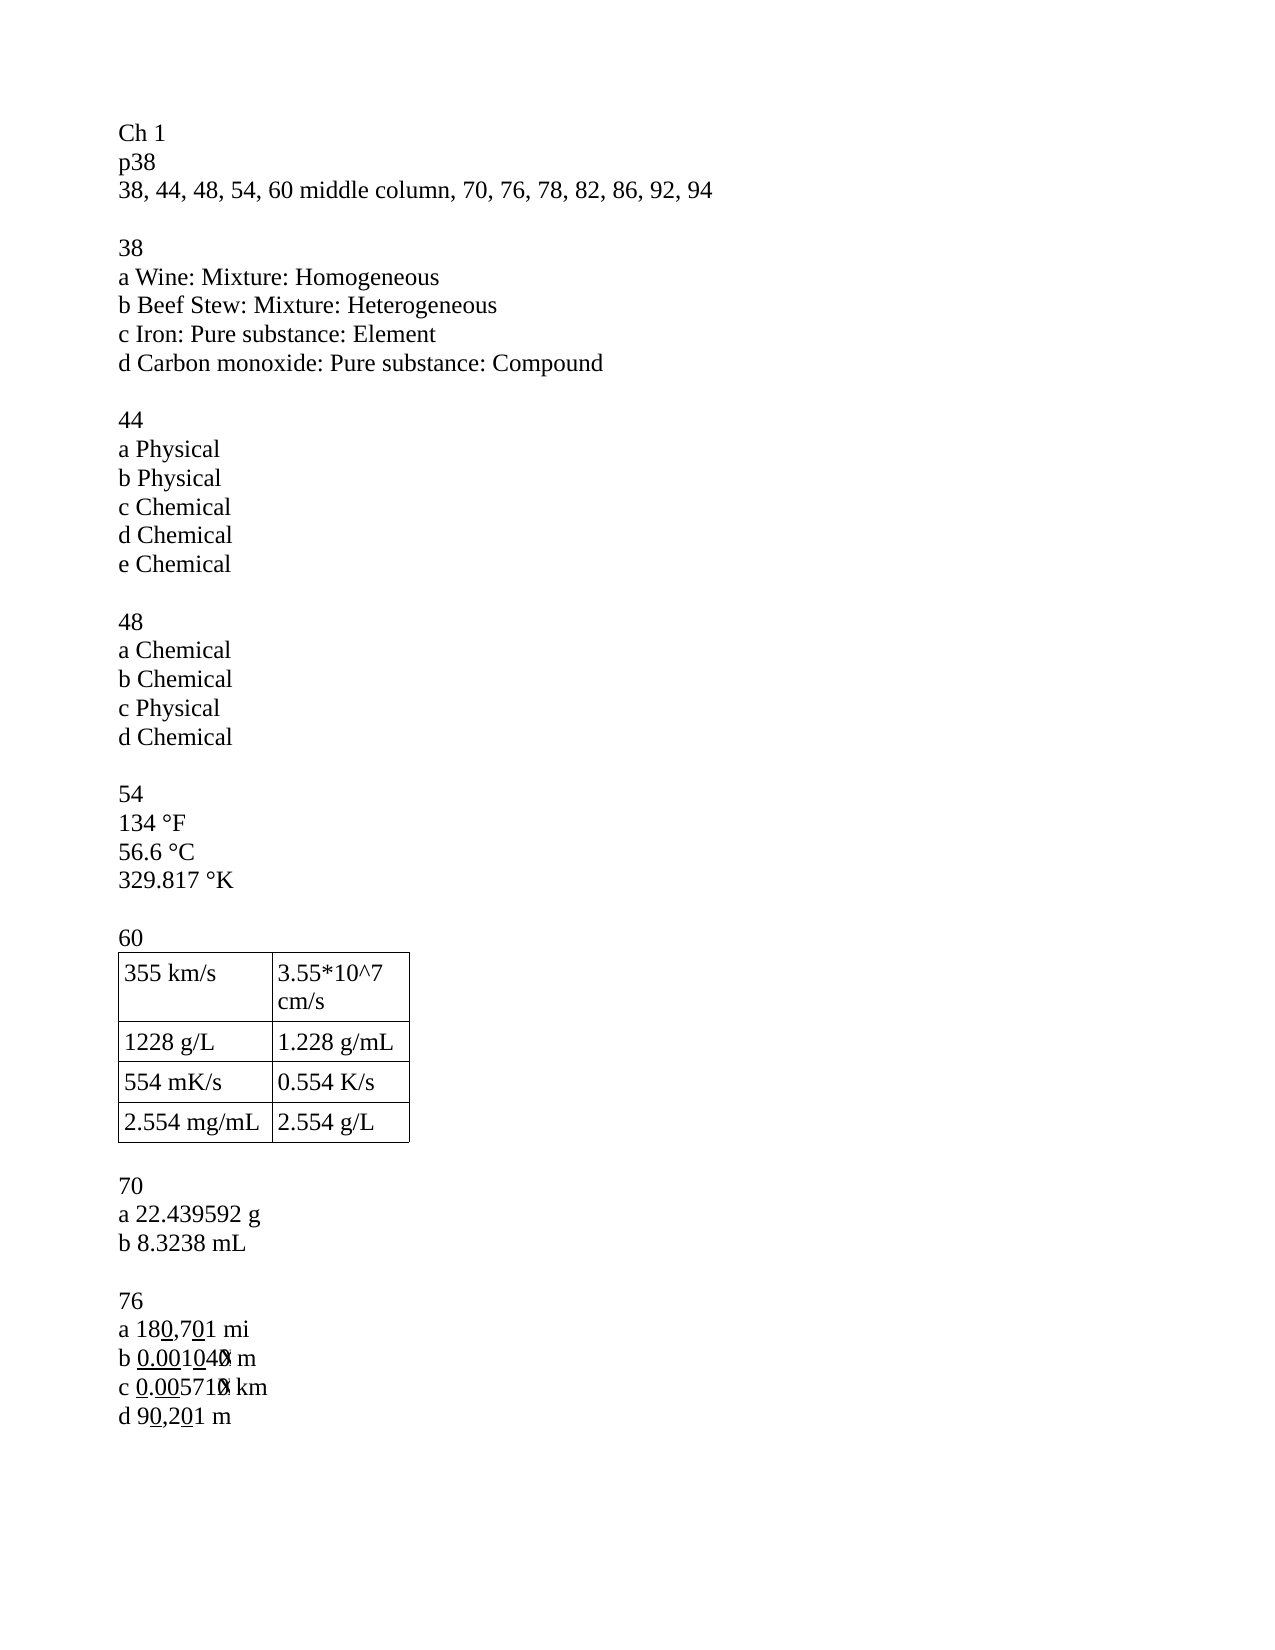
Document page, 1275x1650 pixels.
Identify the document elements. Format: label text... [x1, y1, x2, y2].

text b 8.3238 mL [118, 1228, 1157, 1257]
table_cell 0.554 K/s [273, 1062, 409, 1102]
text c Physical [118, 693, 1157, 722]
text c Iron: Pure substance: Element [118, 319, 1157, 348]
text 134 °F [118, 808, 1157, 837]
table_cell 1.228 g/mL [273, 1022, 409, 1061]
text 38 [118, 233, 1157, 262]
text d Chemical [118, 521, 1157, 549]
text a Chemical [118, 636, 1157, 664]
table_cell 2.554 g/L [273, 1103, 409, 1142]
text e Chemical [118, 549, 1157, 578]
text b Chemical [118, 664, 1157, 693]
text d Chemical [118, 722, 1157, 751]
text 44 [118, 406, 1157, 434]
text a Physical [118, 434, 1157, 463]
text c 0.005710 km [118, 1372, 1157, 1401]
text 76 [118, 1286, 1157, 1314]
text b Beef Stew: Mixture: Heterogeneous [118, 291, 1157, 319]
text 54 [118, 779, 1157, 808]
text a 22.439592 g [118, 1199, 1157, 1228]
text p38 [118, 147, 1157, 176]
text 70 [118, 1171, 1157, 1199]
text 48 [118, 607, 1157, 636]
table_cell 2.554 mg/mL [119, 1103, 272, 1142]
text 56.6 °C [118, 837, 1157, 866]
text Ch 1 [118, 118, 1157, 147]
table_header 3.55*10^7 cm/s [273, 953, 409, 1021]
text d 90,201 m [118, 1401, 1157, 1429]
text 38, 44, 48, 54, 60 middle column, 70, 76, 78, 82, 86, 92, 94 [118, 176, 1157, 204]
text a Wine: Mixture: Homogeneous [118, 262, 1157, 291]
table_cell 554 mK/s [119, 1062, 272, 1102]
text 329.817 °K [118, 866, 1157, 894]
text b 0.001040 m [118, 1343, 1157, 1372]
text d Carbon monoxide: Pure substance: Compound [118, 348, 1157, 377]
table_cell 1228 g/L [119, 1022, 272, 1061]
table_header 355 km/s [119, 953, 272, 1021]
text c Chemical [118, 492, 1157, 521]
text 60 [118, 923, 1157, 952]
text a 180,701 mi [118, 1314, 1157, 1343]
text b Physical [118, 463, 1157, 492]
